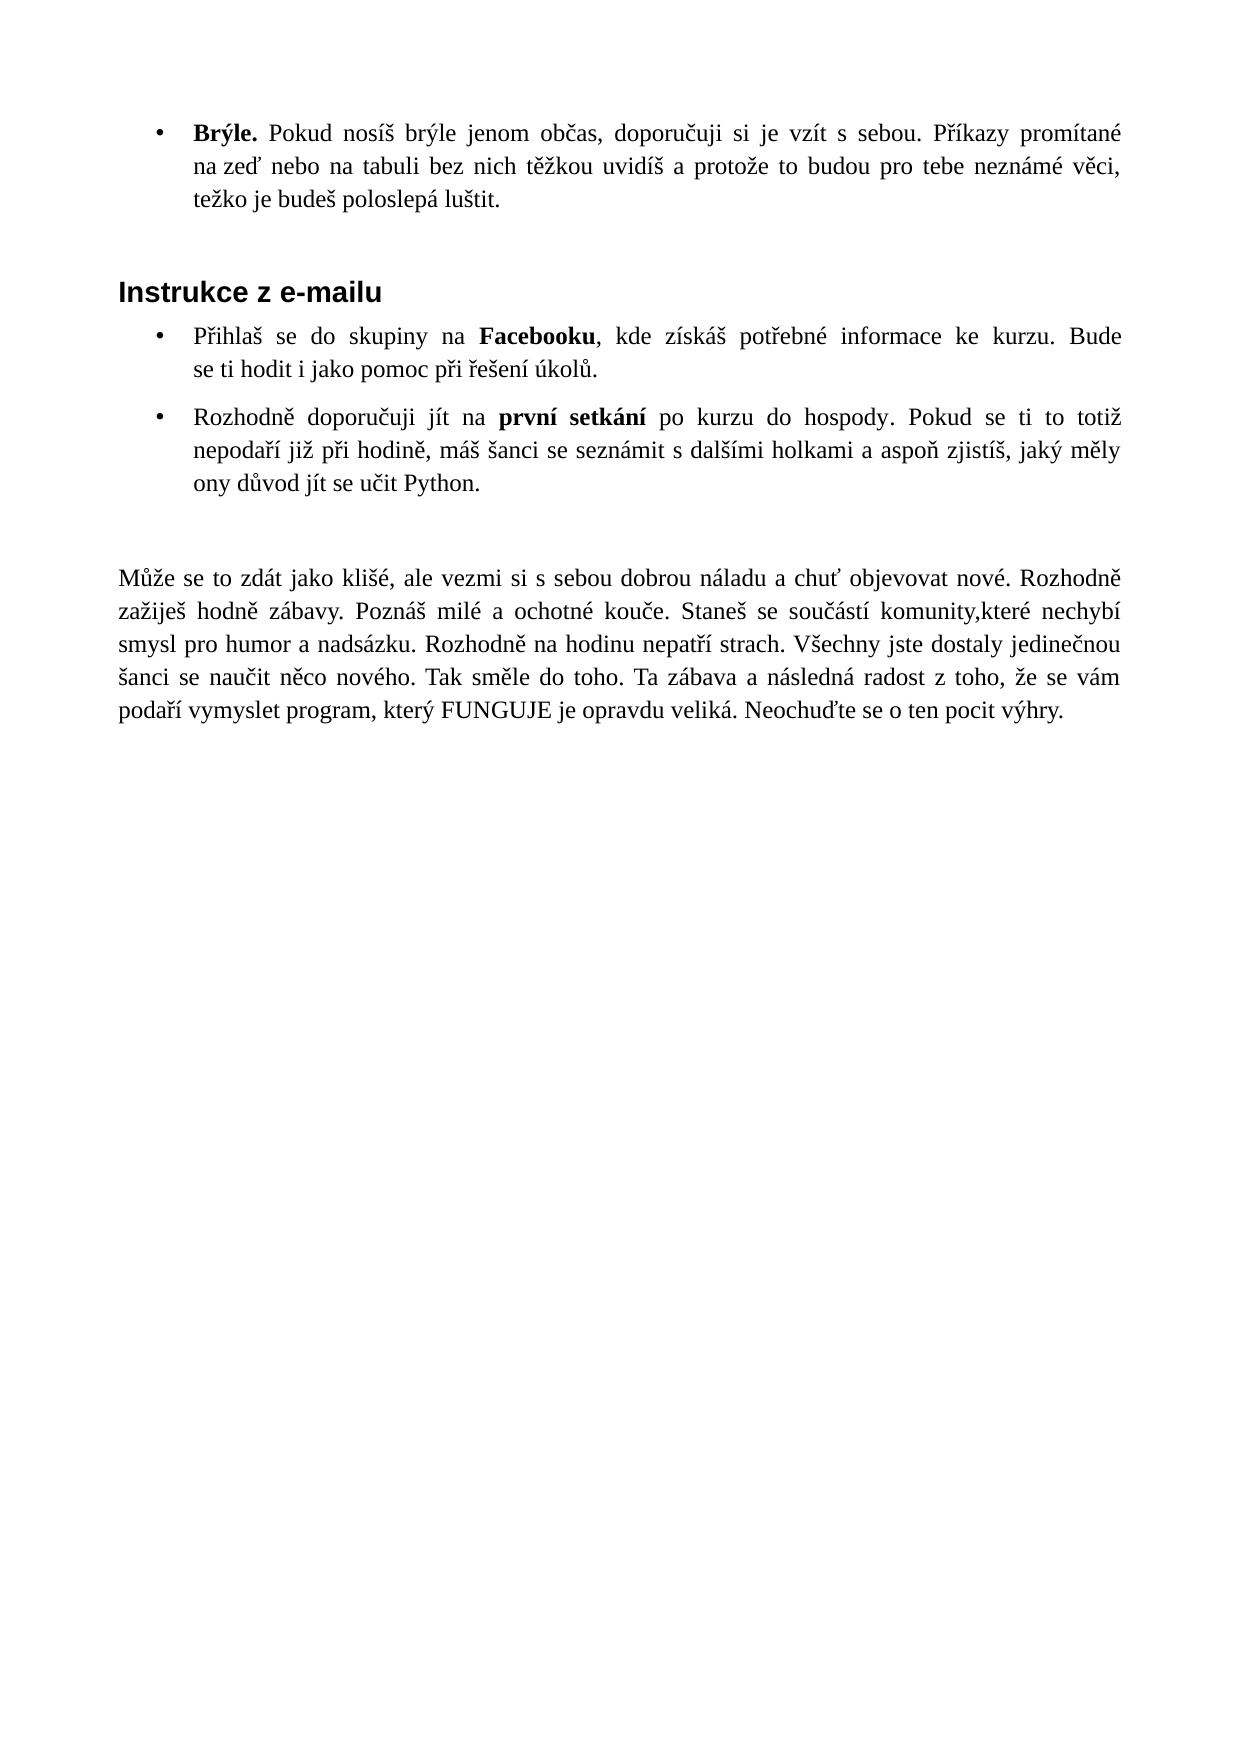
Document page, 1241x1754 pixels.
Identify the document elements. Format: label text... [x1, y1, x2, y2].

list Rozhodně doporučuji jít na první setkání po kurzu do hospody. Pokud se ti to totiž nepodaří již při hodině, máš šanci se seznámit s dalšími holkami a aspoň zjistíš, jaký měly ony důvod jít se učit Python. [156, 402, 1122, 497]
text Může se to zdát jako klišé, ale vezmi si s sebou dobrou náladu a chuť objevovat nové. Rozhodně zažiješ hodně zábavy. Poznáš milé a ochotné kouče. Staneš se součástí komunity,které nechybí smysl pro humor a nadsázku. Rozhodně na hodinu nepatří strach. Všechny jste dostaly jedinečnou šanci se naučit něco nového. Tak směle do toho. Ta zábava a následná radost z toho, že se vám podaří vymyslet program, který FUNGUJE je opravdu veliká. Neochuďte se o ten pocit výhry. [118, 563, 1122, 724]
list Brýle. Pokud nosíš brýle jenom občas, doporučuji si je vzít s sebou. Příkazy promítané na zeď nebo na tabuli bez nich těžkou uvidíš a protože to budou pro tebe neznámé věci, težko je budeš poloslepá luštit. [156, 118, 1122, 213]
list Přihlaš se do skupiny na Facebooku, kde získáš potřebné informace ke kurzu. Bude se ti hodit i jako pomoc při řešení úkolů. [156, 321, 1122, 383]
subtitle Instrukce z e-mailu [118, 275, 1122, 309]
